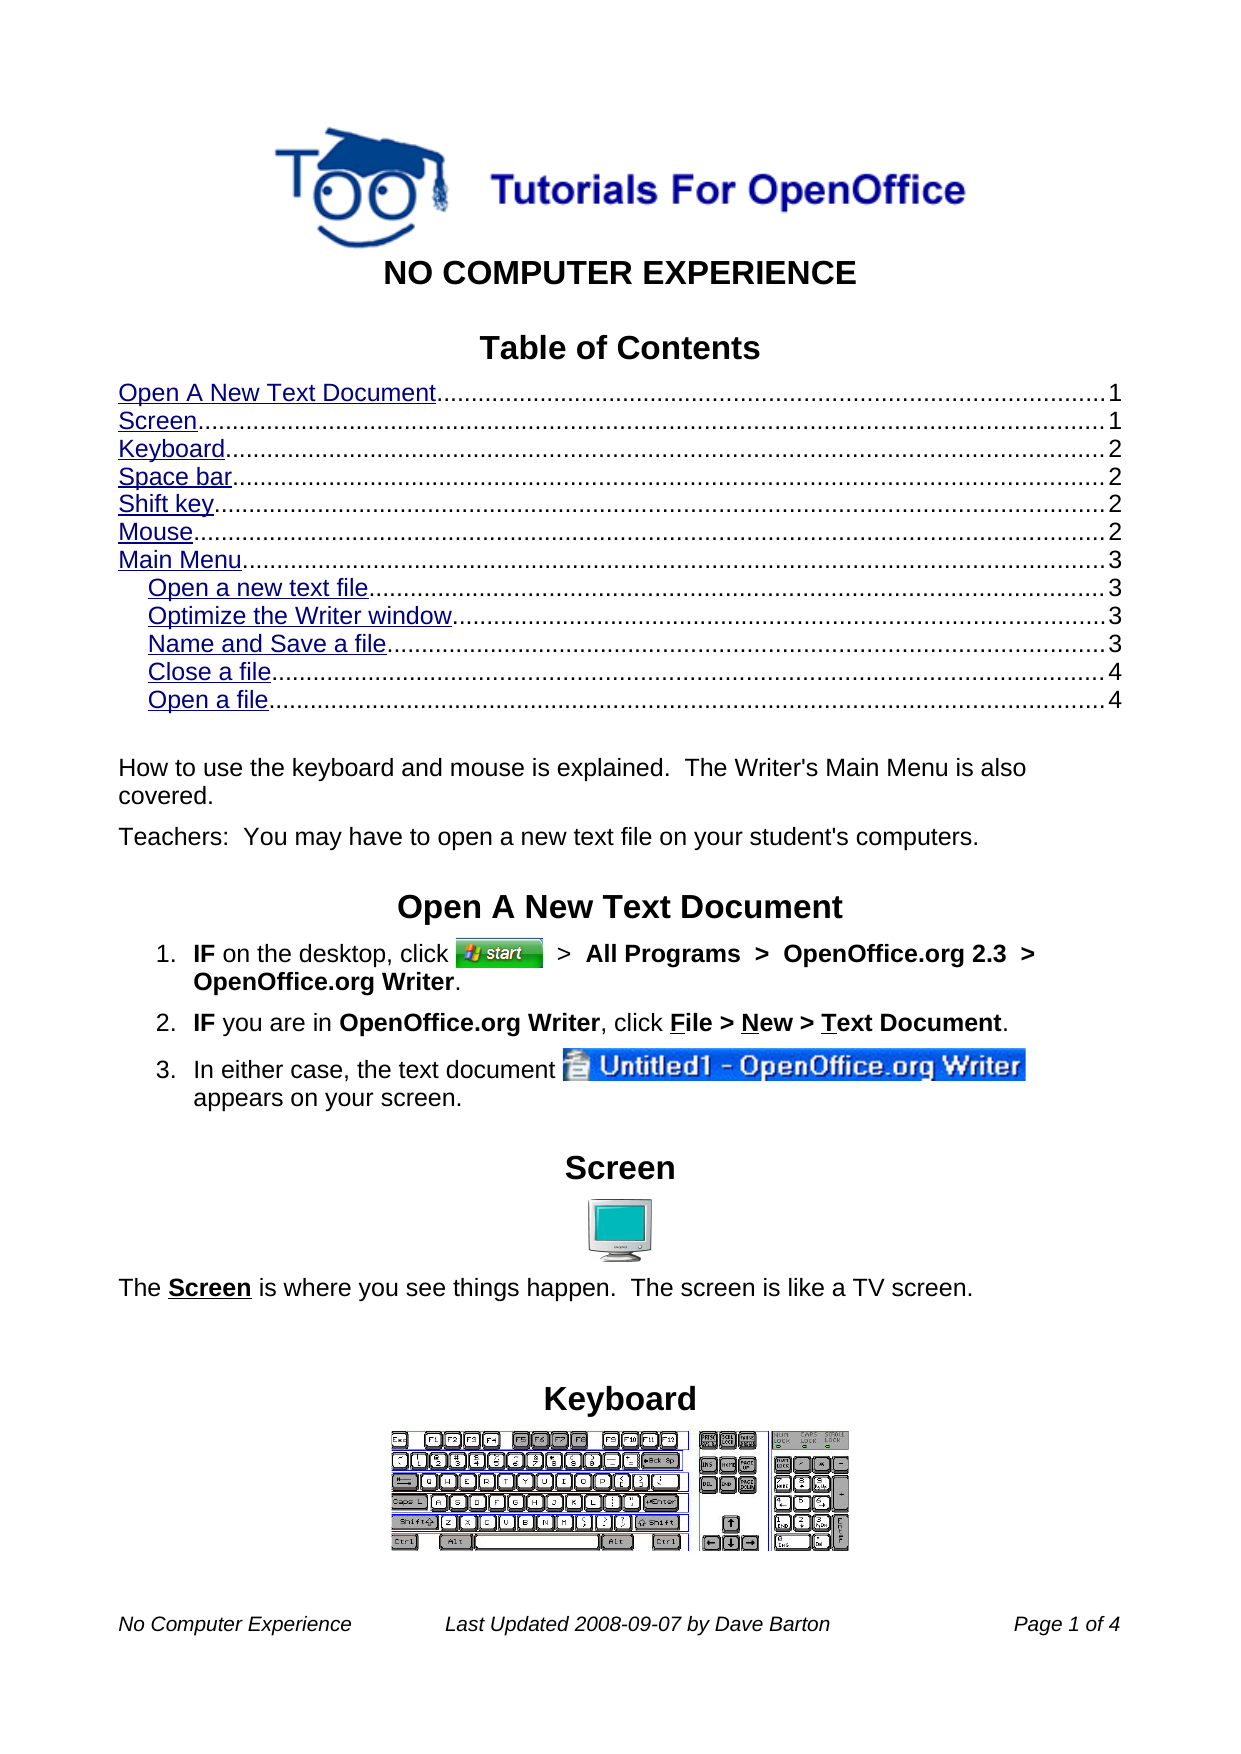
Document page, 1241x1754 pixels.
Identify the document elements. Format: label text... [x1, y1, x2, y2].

text Name and Save a file 3 [148, 630, 1122, 658]
list In either case, the text document appears on your screen. [156, 1049, 1122, 1112]
text Keyboard 2 [118, 434, 1122, 462]
picture [391, 1429, 849, 1551]
list IF on the desktop, click > All Programs > OpenOffice.org 2.3 > OpenOffice.org Writer. [156, 938, 1122, 996]
text Mouse 2 [118, 518, 1122, 546]
list IF you are in OpenOffice.org Writer, click File > New > Text Document. [156, 1008, 1122, 1036]
subtitle Screen [118, 1149, 1122, 1187]
subtitle Table of Contents [118, 329, 1122, 366]
text Screen 1 [118, 407, 1122, 434]
text Shift key 2 [118, 490, 1122, 518]
picture [271, 118, 969, 254]
text Space bar 2 [118, 462, 1122, 490]
subtitle Keyboard [118, 1380, 1122, 1417]
text Open A New Text Document 1 [118, 379, 1122, 407]
text Teachers: You may have to open a new text file on your student's computers. [118, 822, 1122, 850]
text How to use the keyboard and mouse is explained. The Writer's Main Menu is also covered. [118, 754, 1122, 810]
text Optimize the Writer window 3 [148, 602, 1122, 630]
title NO COMPUTER EXPERIENCE [118, 143, 1122, 291]
subtitle Open A New Text Document [118, 888, 1122, 925]
picture [562, 1048, 1026, 1081]
text The Screen is where you see things happen. The screen is like a TV screen. [118, 1274, 1122, 1302]
text Open a file 4 [148, 686, 1122, 714]
picture [588, 1199, 652, 1262]
text Open a new text file 3 [148, 574, 1122, 602]
text Main Menu 3 [118, 546, 1122, 574]
text Close a file 4 [148, 658, 1122, 686]
